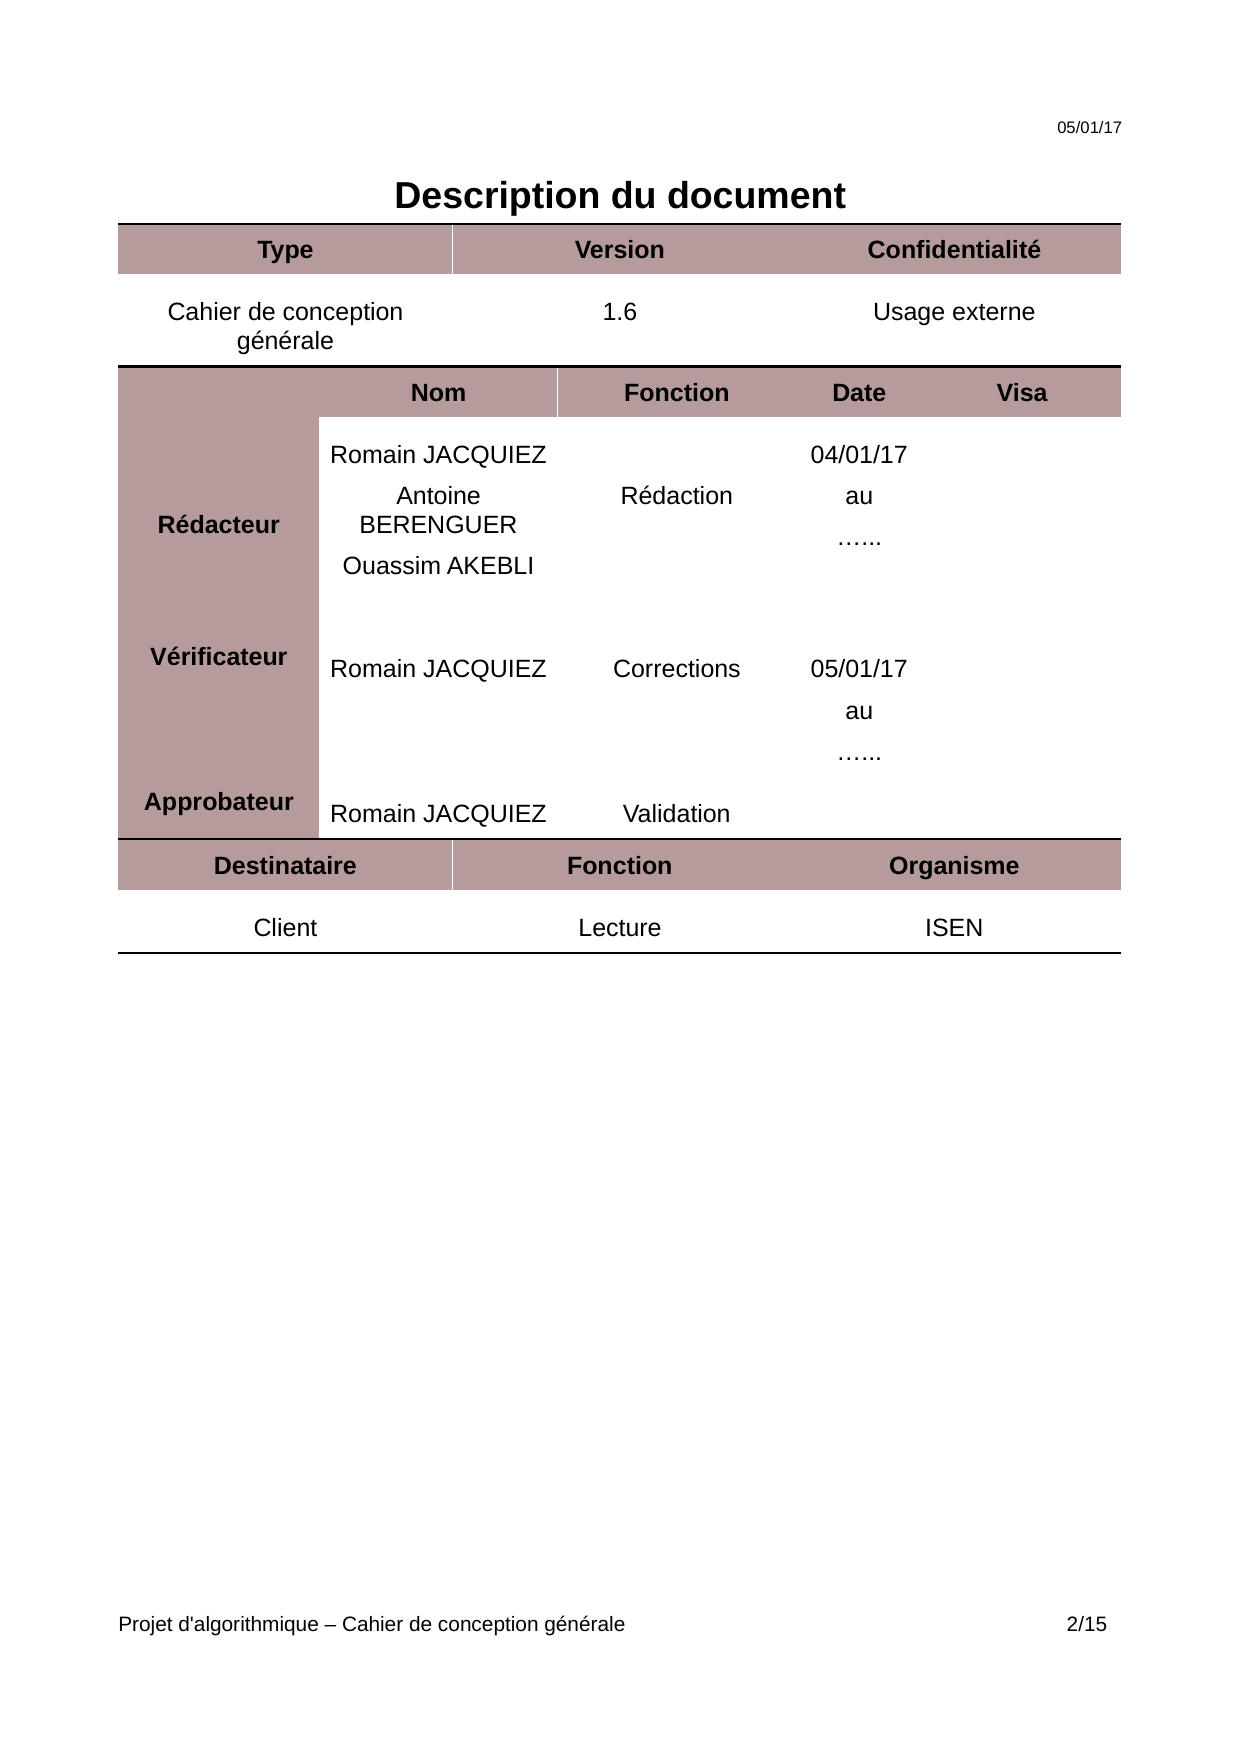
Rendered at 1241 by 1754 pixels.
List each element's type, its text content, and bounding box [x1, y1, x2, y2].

table_cell [922, 417, 1121, 632]
table_cell Usage externe [787, 275, 1121, 365]
table_cell [118, 368, 319, 417]
table_cell Destinataire [118, 840, 452, 890]
table_cell Romain JACQUIEZ Antoine BERENGUER Ouassim AKEBLI [319, 417, 557, 632]
table_cell 04/01/17 au …... [796, 417, 922, 632]
table_cell Rédacteur [118, 417, 319, 632]
table_cell Organisme [787, 840, 1121, 890]
table_cell Lecture [453, 890, 787, 952]
table_header Version [453, 225, 787, 274]
table_cell Visa [922, 368, 1121, 417]
table_cell Fonction [558, 368, 796, 417]
table_cell Approbateur [118, 776, 319, 838]
table_cell Cahier de conception générale [118, 275, 452, 365]
table_cell Fonction [453, 840, 787, 890]
table_cell Corrections [558, 632, 796, 776]
table_header Confidentialité [787, 225, 1121, 274]
table_cell Romain JACQUIEZ [319, 632, 557, 776]
table_cell Client [118, 890, 452, 952]
table_header Type [118, 225, 452, 274]
table_cell [922, 632, 1121, 776]
table_cell Nom [319, 368, 557, 417]
table_cell ISEN [787, 890, 1121, 952]
table_cell [796, 776, 922, 838]
table_cell Validation [558, 776, 796, 838]
text Description du document [118, 173, 1122, 216]
table_cell Date [796, 368, 922, 417]
table_cell Rédaction [558, 417, 796, 632]
table_cell 1.6 [453, 275, 787, 365]
table_cell [922, 776, 1121, 838]
table_cell Vérificateur [118, 632, 319, 776]
table_cell Romain JACQUIEZ [319, 776, 557, 838]
table_cell 05/01/17 au …... [796, 632, 922, 776]
